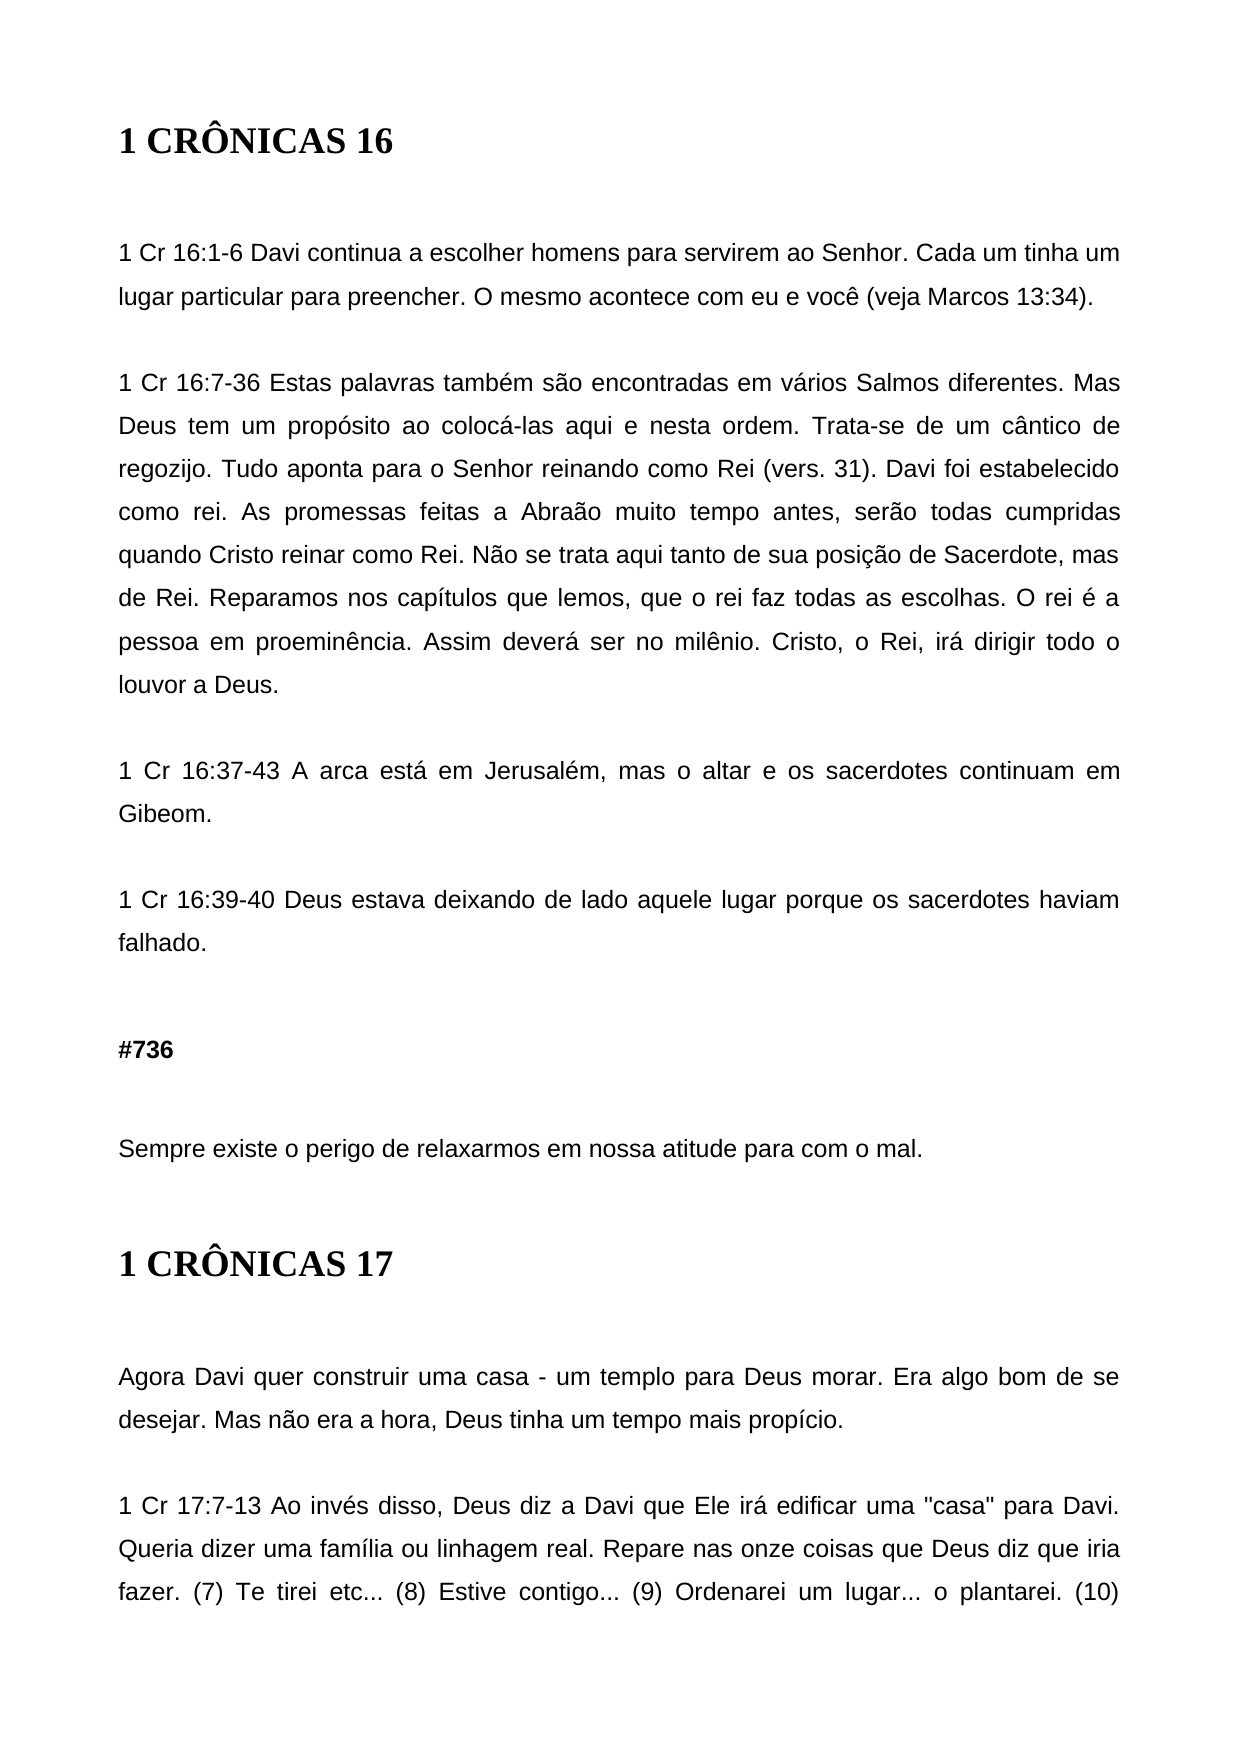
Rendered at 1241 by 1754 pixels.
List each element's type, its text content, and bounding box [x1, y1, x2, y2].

text Sempre existe o perigo de relaxarmos em nossa atitude para com o mal. [118, 1134, 1122, 1163]
text 1 Cr 16:37-43 A arca está em Jerusalém, mas o altar e os sacerdotes continuam em Gibeom. [118, 756, 1122, 828]
subtitle 1 CRÔNICAS 16 [118, 118, 1122, 161]
text 1 Cr 16:1-6 Davi continua a escolher homens para servirem ao Senhor. Cada um tinha um lugar particular para preencher. O mesmo acontece com eu e você (veja Marcos 13:34). [118, 238, 1122, 310]
text 1 Cr 16:7-36 Estas palavras também são encontradas em vários Salmos diferentes. Mas Deus tem um propósito ao colocá-las aqui e nesta ordem. Trata-se de um cântico de regozijo. Tudo aponta para o Senhor reinando como Rei (vers. 31). Davi foi estabelecido como rei. As promessas feitas a Abraão muito tempo antes, serão todas cumpridas quando Cristo reinar como Rei. Não se trata aqui tanto de sua posição de Sacerdote, mas de Rei. Reparamos nos capítulos que lemos, que o rei faz todas as escolhas. O rei é a pessoa em proeminência. Assim deverá ser no milênio. Cristo, o Rei, irá dirigir todo o louvor a Deus. [118, 368, 1122, 698]
subtitle #736 [118, 1036, 1122, 1064]
text 1 Cr 16:39-40 Deus estava deixando de lado aquele lugar porque os sacerdotes haviam falhado. [118, 885, 1122, 957]
subtitle 1 CRÔNICAS 17 [118, 1241, 1122, 1284]
text 1 Cr 17:7-13 Ao invés disso, Deus diz a Davi que Ele irá edificar uma "casa" para Davi. Queria dizer uma família ou linhagem real. Repare nas onze coisas que Deus diz que iria fazer. (7) Te tirei etc... (8) Estive contigo... (9) Ordenarei um lugar... o plantarei. (10) [118, 1491, 1122, 1606]
text Agora Davi quer construir uma casa - um templo para Deus morar. Era algo bom de se desejar. Mas não era a hora, Deus tinha um tempo mais propício. [118, 1362, 1122, 1433]
